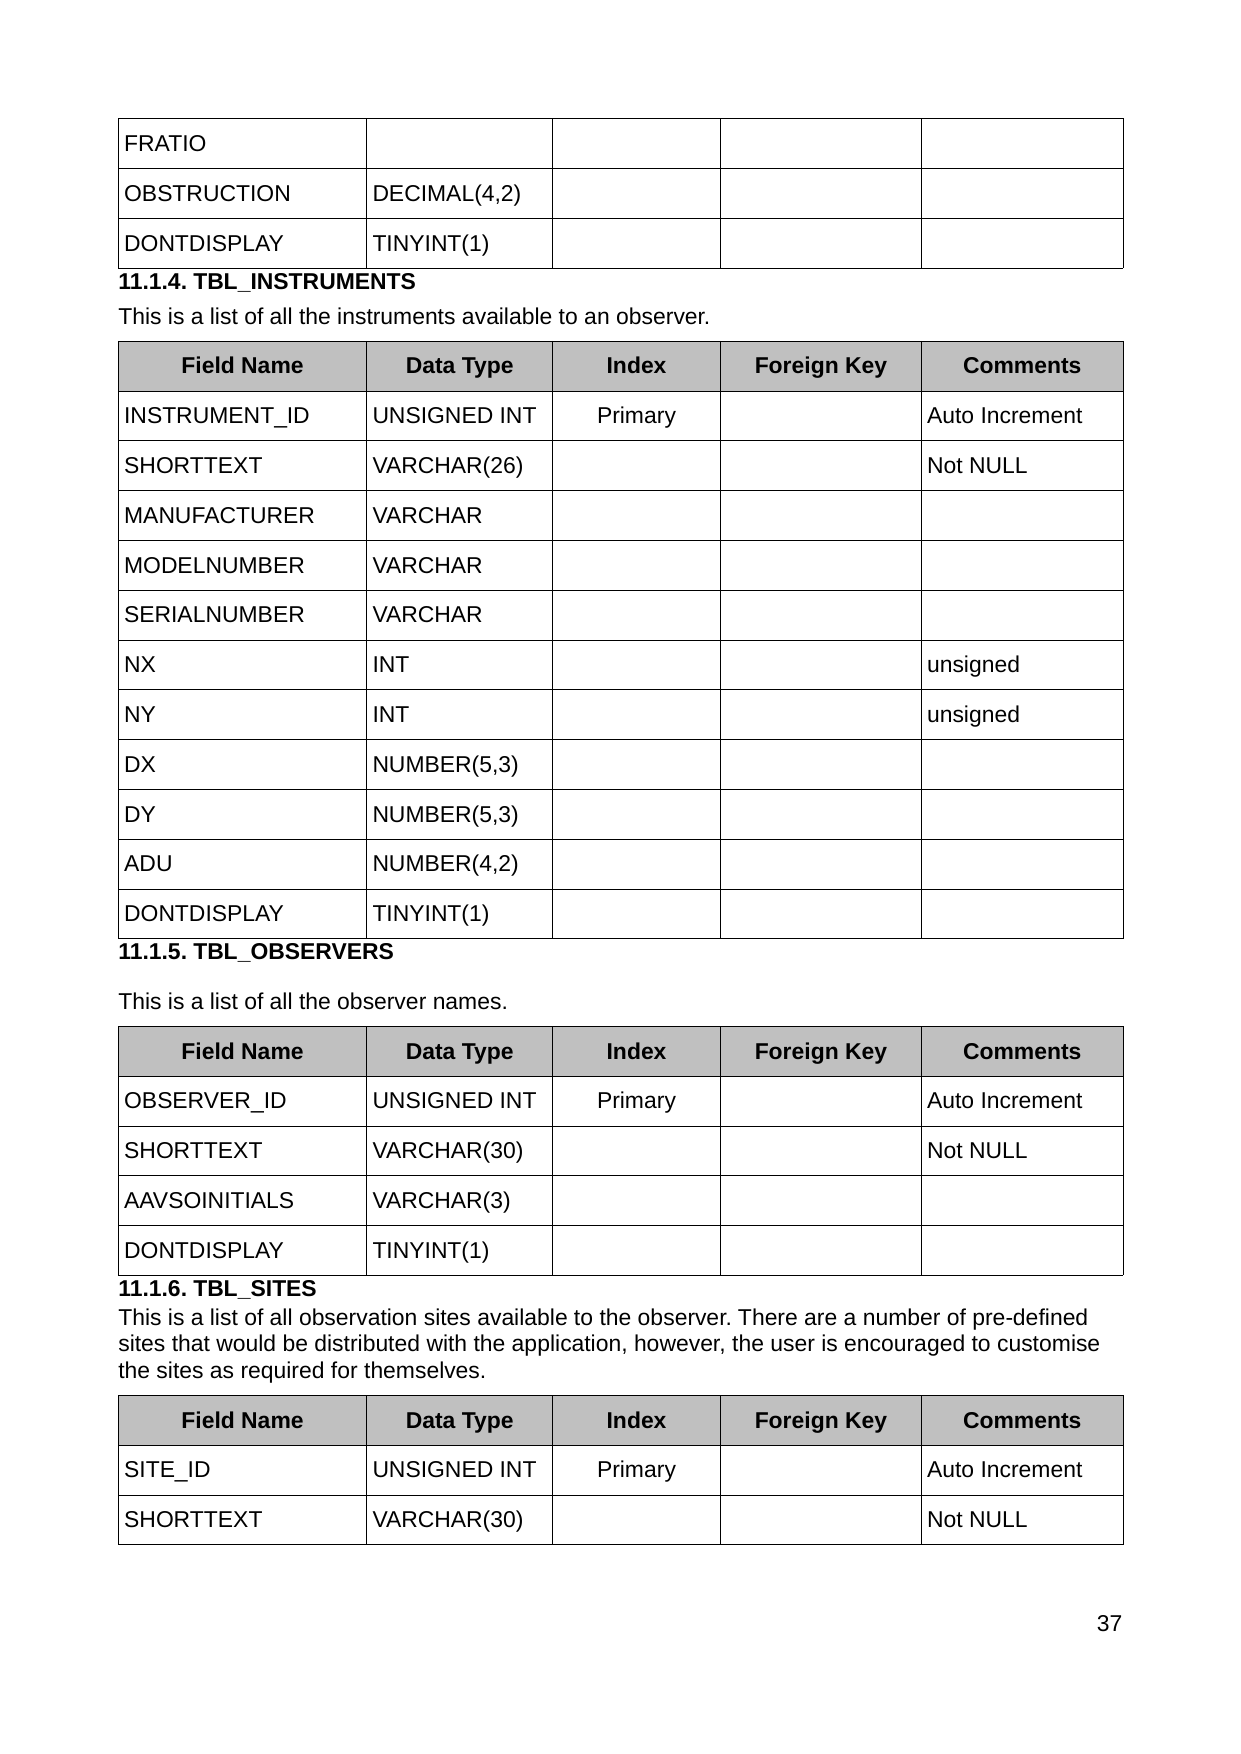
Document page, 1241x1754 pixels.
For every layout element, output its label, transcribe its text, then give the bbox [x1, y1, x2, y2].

table_cell [553, 169, 720, 218]
table_cell SHORTTEXT [119, 1496, 366, 1544]
table_cell [553, 790, 720, 839]
table_cell [721, 1446, 921, 1494]
table_cell VARCHAR(3) [367, 1176, 552, 1225]
table_cell [922, 541, 1123, 590]
table_cell SHORTTEXT [119, 441, 366, 490]
table_cell [721, 541, 921, 590]
table_header Comments [922, 342, 1123, 391]
table_cell [553, 740, 720, 789]
table_cell DONTDISPLAY [119, 219, 366, 267]
table_cell Primary [553, 392, 720, 440]
table_header Index [553, 1396, 720, 1445]
table_cell NUMBER(5,3) [367, 740, 552, 789]
table_cell [553, 541, 720, 590]
table_cell [553, 690, 720, 739]
subtitle TBL_OBSERVERS [118, 939, 1122, 965]
table_cell MANUFACTURER [119, 491, 366, 540]
table_header Foreign Key [721, 342, 921, 391]
table_cell SERIALNUMBER [119, 591, 366, 639]
table_cell OBSTRUCTION [119, 169, 366, 218]
table_cell [553, 219, 720, 267]
table_cell DECIMAL(4,2) [367, 169, 552, 218]
table_cell MODELNUMBER [119, 541, 366, 590]
table_header Index [553, 342, 720, 391]
table_cell AAVSOINITIALS [119, 1176, 366, 1225]
table_cell [721, 1077, 921, 1126]
table_cell TINYINT(1) [367, 219, 552, 267]
table_cell [721, 1127, 921, 1175]
table_header Index [553, 1027, 720, 1076]
table_cell VARCHAR(26) [367, 441, 552, 490]
table_cell VARCHAR(30) [367, 1496, 552, 1544]
table_cell Auto Increment [922, 392, 1123, 440]
table_cell NY [119, 690, 366, 739]
table_header Comments [922, 1396, 1123, 1445]
table_cell [922, 591, 1123, 639]
table_cell [721, 219, 921, 267]
table_cell SITE_ID [119, 1446, 366, 1494]
table_cell [721, 392, 921, 440]
table_cell [721, 890, 921, 938]
table_cell OBSERVER_ID [119, 1077, 366, 1126]
table_cell UNSIGNED INT [367, 1077, 552, 1126]
table_cell VARCHAR [367, 491, 552, 540]
table_cell VARCHAR(30) [367, 1127, 552, 1175]
table_cell [721, 641, 921, 689]
table_cell INSTRUMENT_ID [119, 392, 366, 440]
table_cell [721, 169, 921, 218]
table_cell Not NULL [922, 1127, 1123, 1175]
table_header Data Type [367, 342, 552, 391]
table_cell [721, 1176, 921, 1225]
table_cell [721, 119, 921, 168]
table_cell [721, 491, 921, 540]
table_cell [553, 1496, 720, 1544]
table_cell DONTDISPLAY [119, 890, 366, 938]
text This is a list of all the observer names. [118, 965, 1122, 1014]
table_cell Not NULL [922, 441, 1123, 490]
subtitle TBL_INSTRUMENTS [118, 269, 1122, 294]
text This is a list of all observation sites available to the observer. There are a number of pre-defined sites that would be distributed with the application, however, the user is encouraged to customise the sites as required for themselves. [118, 1301, 1122, 1383]
table_cell [922, 1176, 1123, 1225]
table_cell [553, 890, 720, 938]
table_cell DX [119, 740, 366, 789]
table_cell [553, 1176, 720, 1225]
table_cell [553, 840, 720, 888]
table_cell [922, 790, 1123, 839]
table_cell [721, 840, 921, 888]
table_cell SHORTTEXT [119, 1127, 366, 1175]
table_cell Auto Increment [922, 1446, 1123, 1494]
table_cell Primary [553, 1077, 720, 1126]
table_header Field Name [119, 342, 366, 391]
table_header Comments [922, 1027, 1123, 1076]
table_cell [553, 1226, 720, 1275]
table_cell UNSIGNED INT [367, 392, 552, 440]
table_cell TINYINT(1) [367, 1226, 552, 1275]
table_cell UNSIGNED INT [367, 1446, 552, 1494]
table_cell [553, 119, 720, 168]
table_cell [553, 441, 720, 490]
table_cell NUMBER(5,3) [367, 790, 552, 839]
table_cell [922, 219, 1123, 267]
table_cell [721, 790, 921, 839]
table_cell [721, 690, 921, 739]
table_cell unsigned [922, 690, 1123, 739]
table_cell [922, 740, 1123, 789]
table_cell [721, 1226, 921, 1275]
table_cell [922, 1226, 1123, 1275]
table_cell DY [119, 790, 366, 839]
table_cell Auto Increment [922, 1077, 1123, 1126]
table_cell [721, 740, 921, 789]
table_cell NUMBER(4,2) [367, 840, 552, 888]
table_cell [553, 591, 720, 639]
table_header Field Name [119, 1027, 366, 1076]
table_cell ADU [119, 840, 366, 888]
table_cell NX [119, 641, 366, 689]
text This is a list of all the instruments available to an observer. [118, 294, 1122, 329]
table_cell [922, 840, 1123, 888]
table_header Data Type [367, 1396, 552, 1445]
table_cell [721, 441, 921, 490]
table_cell Primary [553, 1446, 720, 1494]
table_cell FRATIO [119, 119, 366, 168]
table_cell [553, 1127, 720, 1175]
table_header Data Type [367, 1027, 552, 1076]
table_cell [553, 641, 720, 689]
table_cell INT [367, 690, 552, 739]
table_header Foreign Key [721, 1396, 921, 1445]
table_cell TINYINT(1) [367, 890, 552, 938]
table_cell [721, 591, 921, 639]
table_cell [721, 1496, 921, 1544]
table_cell Not NULL [922, 1496, 1123, 1544]
table_cell unsigned [922, 641, 1123, 689]
table_cell [922, 119, 1123, 168]
table_cell VARCHAR [367, 591, 552, 639]
table_cell [922, 890, 1123, 938]
table_cell [922, 169, 1123, 218]
table_cell [553, 491, 720, 540]
table_cell VARCHAR [367, 541, 552, 590]
table_cell [922, 491, 1123, 540]
table_cell INT [367, 641, 552, 689]
table_header Foreign Key [721, 1027, 921, 1076]
table_cell [367, 119, 552, 168]
table_cell DONTDISPLAY [119, 1226, 366, 1275]
table_header Field Name [119, 1396, 366, 1445]
subtitle TBL_SITES [118, 1276, 1122, 1301]
